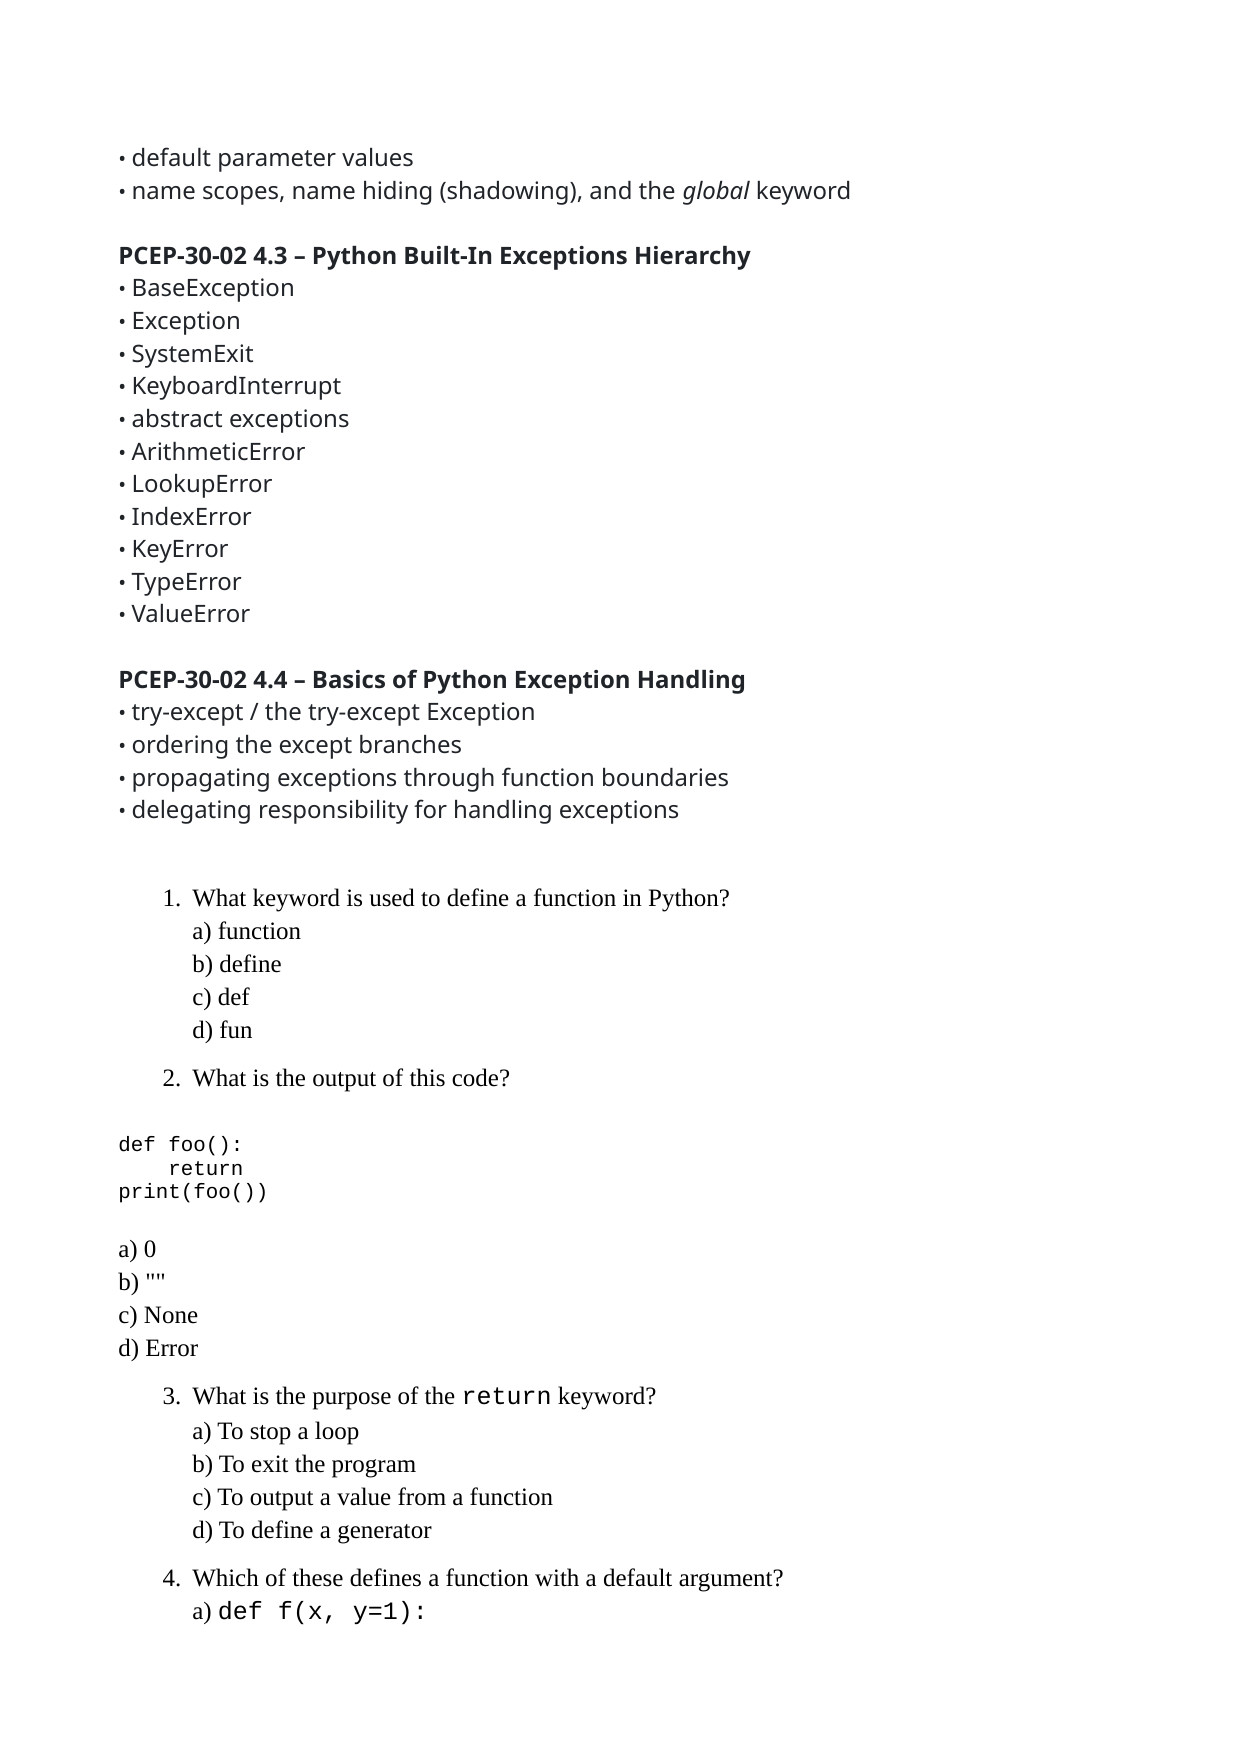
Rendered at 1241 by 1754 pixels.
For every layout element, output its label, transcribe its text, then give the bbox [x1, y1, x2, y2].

text return [118, 1158, 1122, 1181]
text • ordering the except branches [118, 728, 1122, 760]
text PCEP-30-02 4.4 – Basics of Python Exception Handling [118, 662, 1122, 695]
text • propagating exceptions through function boundaries [118, 760, 1122, 793]
text • name scopes, name hiding (shadowing), and the global keyword [118, 173, 1122, 206]
text • LookupError [118, 467, 1122, 499]
text • default parameter values [118, 141, 1122, 173]
text a) 0 b) "" c) None d) Error [118, 1234, 1122, 1362]
text • delegating responsibility for handling exceptions [118, 793, 1122, 826]
text • BaseException [118, 271, 1122, 304]
text 5 [118, 118, 1122, 141]
text print(foo()) [118, 1181, 1122, 1205]
text • ArithmeticError [118, 434, 1122, 467]
list What is the output of this code? [162, 1063, 1122, 1091]
list Which of these defines a function with a default argument? a) def f(x, y=1): [162, 1563, 1122, 1627]
text • TypeError [118, 565, 1122, 597]
text • IndexError [118, 499, 1122, 532]
text • KeyError [118, 532, 1122, 565]
text • KeyboardInterrupt [118, 369, 1122, 402]
text def foo(): [118, 1134, 1122, 1158]
list What is the purpose of the return keyword? a) To stop a loop b) To exit the program c) To output a value from a function d) To define a generator [162, 1381, 1122, 1544]
text • SystemExit [118, 336, 1122, 369]
text • Exception [118, 304, 1122, 336]
text • try-except / the try-except Exception [118, 695, 1122, 728]
text • ValueError [118, 597, 1122, 630]
text • abstract exceptions [118, 402, 1122, 434]
text PCEP-30-02 4.3 – Python Built-In Exceptions Hierarchy [118, 239, 1122, 271]
list What keyword is used to define a function in Python? a) function b) define c) def d) fun [162, 883, 1122, 1044]
